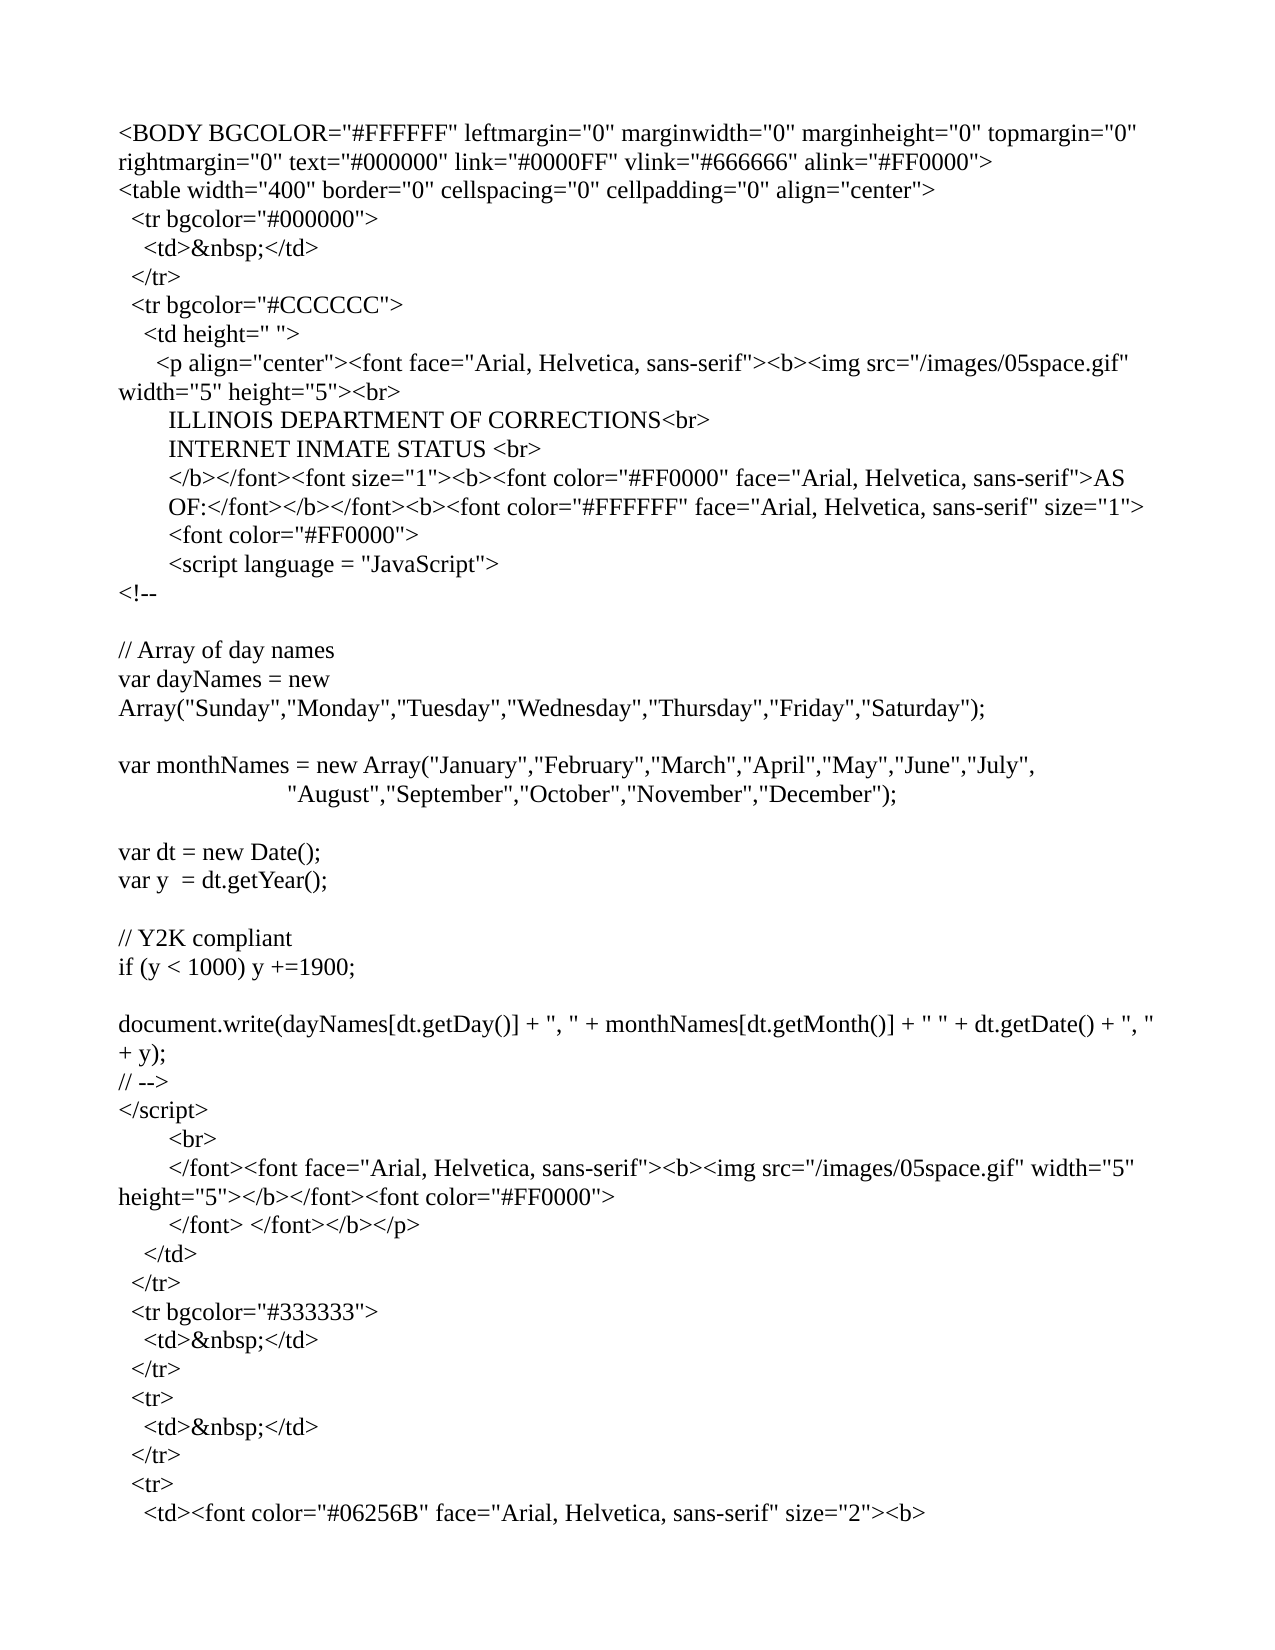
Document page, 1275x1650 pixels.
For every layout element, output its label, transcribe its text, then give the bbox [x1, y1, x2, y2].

text <td height=" "> [118, 319, 1157, 348]
text <p align="center"><font face="Arial, Helvetica, sans-serif"><b><img src="/images/05space.gif" width="5" height="5"><br> [118, 348, 1157, 406]
text <td><font color="#06256B" face="Arial, Helvetica, sans-serif" size="2"><b> [118, 1498, 1157, 1527]
text <table width="400" border="0" cellspacing="0" cellpadding="0" align="center"> [118, 176, 1157, 204]
text var dt = new Date(); [118, 837, 1157, 866]
text </b></font><font size="1"><b><font color="#FF0000" face="Arial, Helvetica, sans-serif">AS [118, 463, 1157, 492]
text ILLINOIS DEPARTMENT OF CORRECTIONS<br> [118, 406, 1157, 434]
text </tr> [118, 1268, 1157, 1297]
text </font> </font></b></p> [118, 1211, 1157, 1239]
text "August","September","October","November","December"); [118, 779, 1157, 808]
text </font><font face="Arial, Helvetica, sans-serif"><b><img src="/images/05space.gif" width="5" height="5"></b></font><font color="#FF0000"> [118, 1153, 1157, 1211]
text <td>&nbsp;</td> [118, 1326, 1157, 1354]
text var dayNames = new Array("Sunday","Monday","Tuesday","Wednesday","Thursday","Friday","Saturday"); [118, 664, 1157, 722]
text <tr> [118, 1469, 1157, 1498]
text <script language = "JavaScript"> [118, 549, 1157, 578]
text <font color="#FF0000"> [118, 521, 1157, 549]
text document.write(dayNames[dt.getDay()] + ", " + monthNames[dt.getMonth()] + " " + dt.getDate() + ", " + y); [118, 1009, 1157, 1067]
text // Y2K compliant [118, 923, 1157, 952]
text <tr bgcolor="#000000"> [118, 204, 1157, 233]
text <tr> [118, 1383, 1157, 1412]
text var y = dt.getYear(); [118, 866, 1157, 894]
text <br> [118, 1124, 1157, 1153]
text <tr bgcolor="#333333"> [118, 1297, 1157, 1326]
text </tr> [118, 1441, 1157, 1469]
text // --> [118, 1067, 1157, 1096]
text INTERNET INMATE STATUS <br> [118, 434, 1157, 463]
text <!-- [118, 578, 1157, 607]
text <td>&nbsp;</td> [118, 233, 1157, 262]
text <BODY BGCOLOR="#FFFFFF" leftmargin="0" marginwidth="0" marginheight="0" topmargin="0" rightmargin="0" text="#000000" link="#0000FF" vlink="#666666" alink="#FF0000"> [118, 118, 1157, 176]
text // Array of day names [118, 636, 1157, 664]
text </td> [118, 1239, 1157, 1268]
text </tr> [118, 1354, 1157, 1383]
text <tr bgcolor="#CCCCCC"> [118, 291, 1157, 319]
text </tr> [118, 262, 1157, 291]
text </script> [118, 1096, 1157, 1124]
text OF:</font></b></font><b><font color="#FFFFFF" face="Arial, Helvetica, sans-serif" size="1"> [118, 492, 1157, 521]
text if (y < 1000) y +=1900; [118, 952, 1157, 981]
text <td>&nbsp;</td> [118, 1412, 1157, 1441]
text var monthNames = new Array("January","February","March","April","May","June","July", [118, 751, 1157, 779]
